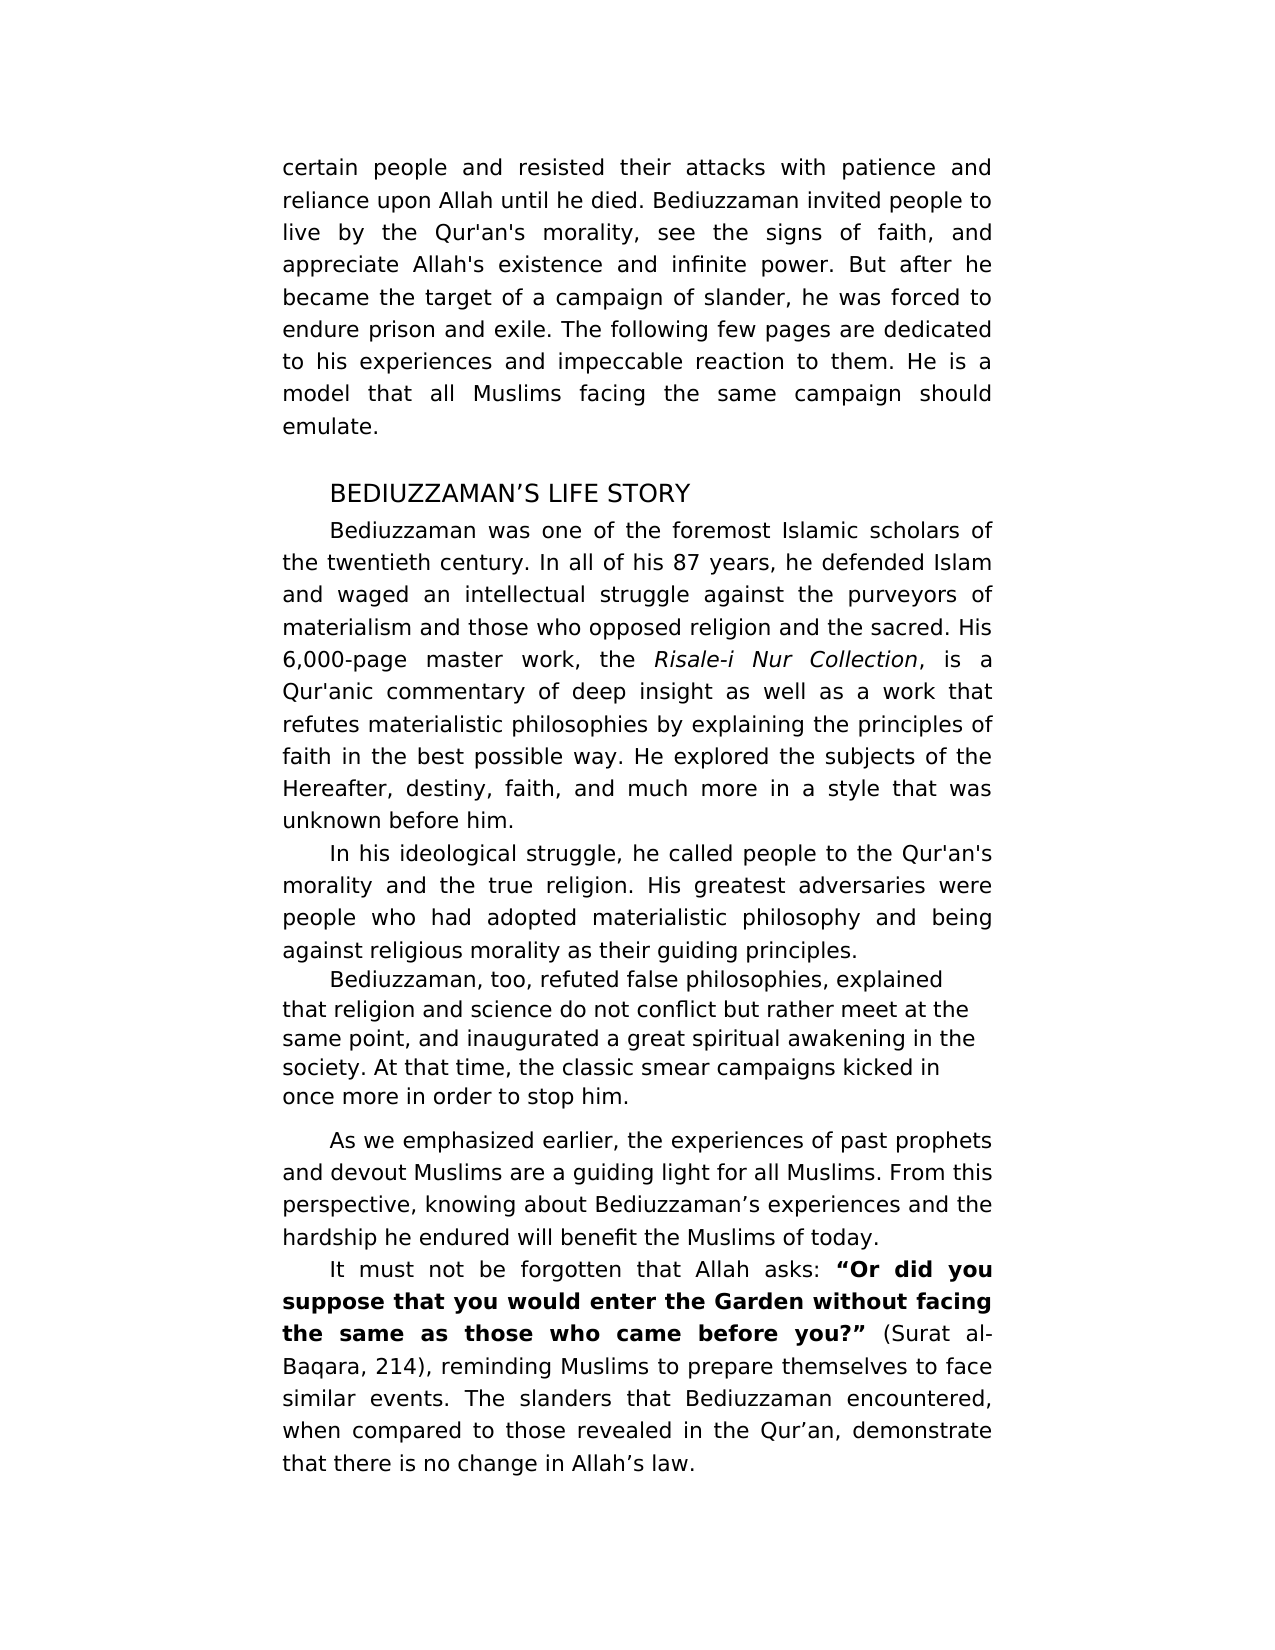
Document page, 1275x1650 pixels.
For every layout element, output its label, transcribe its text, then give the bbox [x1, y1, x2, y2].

text It must not be forgotten that Allah asks: “Or did you suppose that you would enter the Garden without facing the same as those who came before you?” (Surat al-Baqara, 214), reminding Muslims to prepare themselves to face similar events. The slanders that Bediuzzaman encountered, when compared to those revealed in the Qur’an, demonstrate that there is no change in Allah’s law. [282, 1251, 993, 1477]
text BEDIUZZAMAN’S LIFE STORY [329, 477, 993, 508]
text Bediuzzaman, too, refuted false philosophies, explained that religion and science do not conflict but rather meet at the same point, and inaugurated a great spiritual awakening in the society. At that time, the classic smear campaigns kicked in once more in order to stop him. [282, 964, 993, 1110]
text As we emphasized earlier, the experiences of past prophets and devout Muslims are a guiding light for all Muslims. From this perspective, knowing about Bediuzzaman’s experiences and the hardship he endured will benefit the Muslims of today. [282, 1122, 993, 1251]
text In his ideological struggle, he called people to the Qur'an's morality and the true religion. His greatest adversaries were people who had adopted materialistic philosophy and being against religious morality as their guiding principles. [282, 835, 993, 964]
text certain people and resisted their attacks with patience and reliance upon Allah until he died. Bediuzzaman invited people to live by the Qur'an's morality, see the signs of faith, and appreciate Allah's existence and infinite power. But after he became the target of a campaign of slander, he was forced to endure prison and exile. The following few pages are dedicated to his experiences and impeccable reaction to them. He is a model that all Muslims facing the same campaign should emulate. [282, 150, 993, 441]
text Bediuzzaman was one of the foremost Islamic scholars of the twentieth century. In all of his 87 years, he defended Islam and waged an intellectual struggle against the purveyors of materialism and those who opposed religion and the sacred. His 6,000-page master work, the Risale-i Nur Collection, is a Qur'anic commentary of deep insight as well as a work that refutes materialistic philosophies by explaining the principles of faith in the best possible way. He explored the subjects of the Hereafter, destiny, faith, and much more in a style that was unknown before him. [282, 512, 993, 835]
